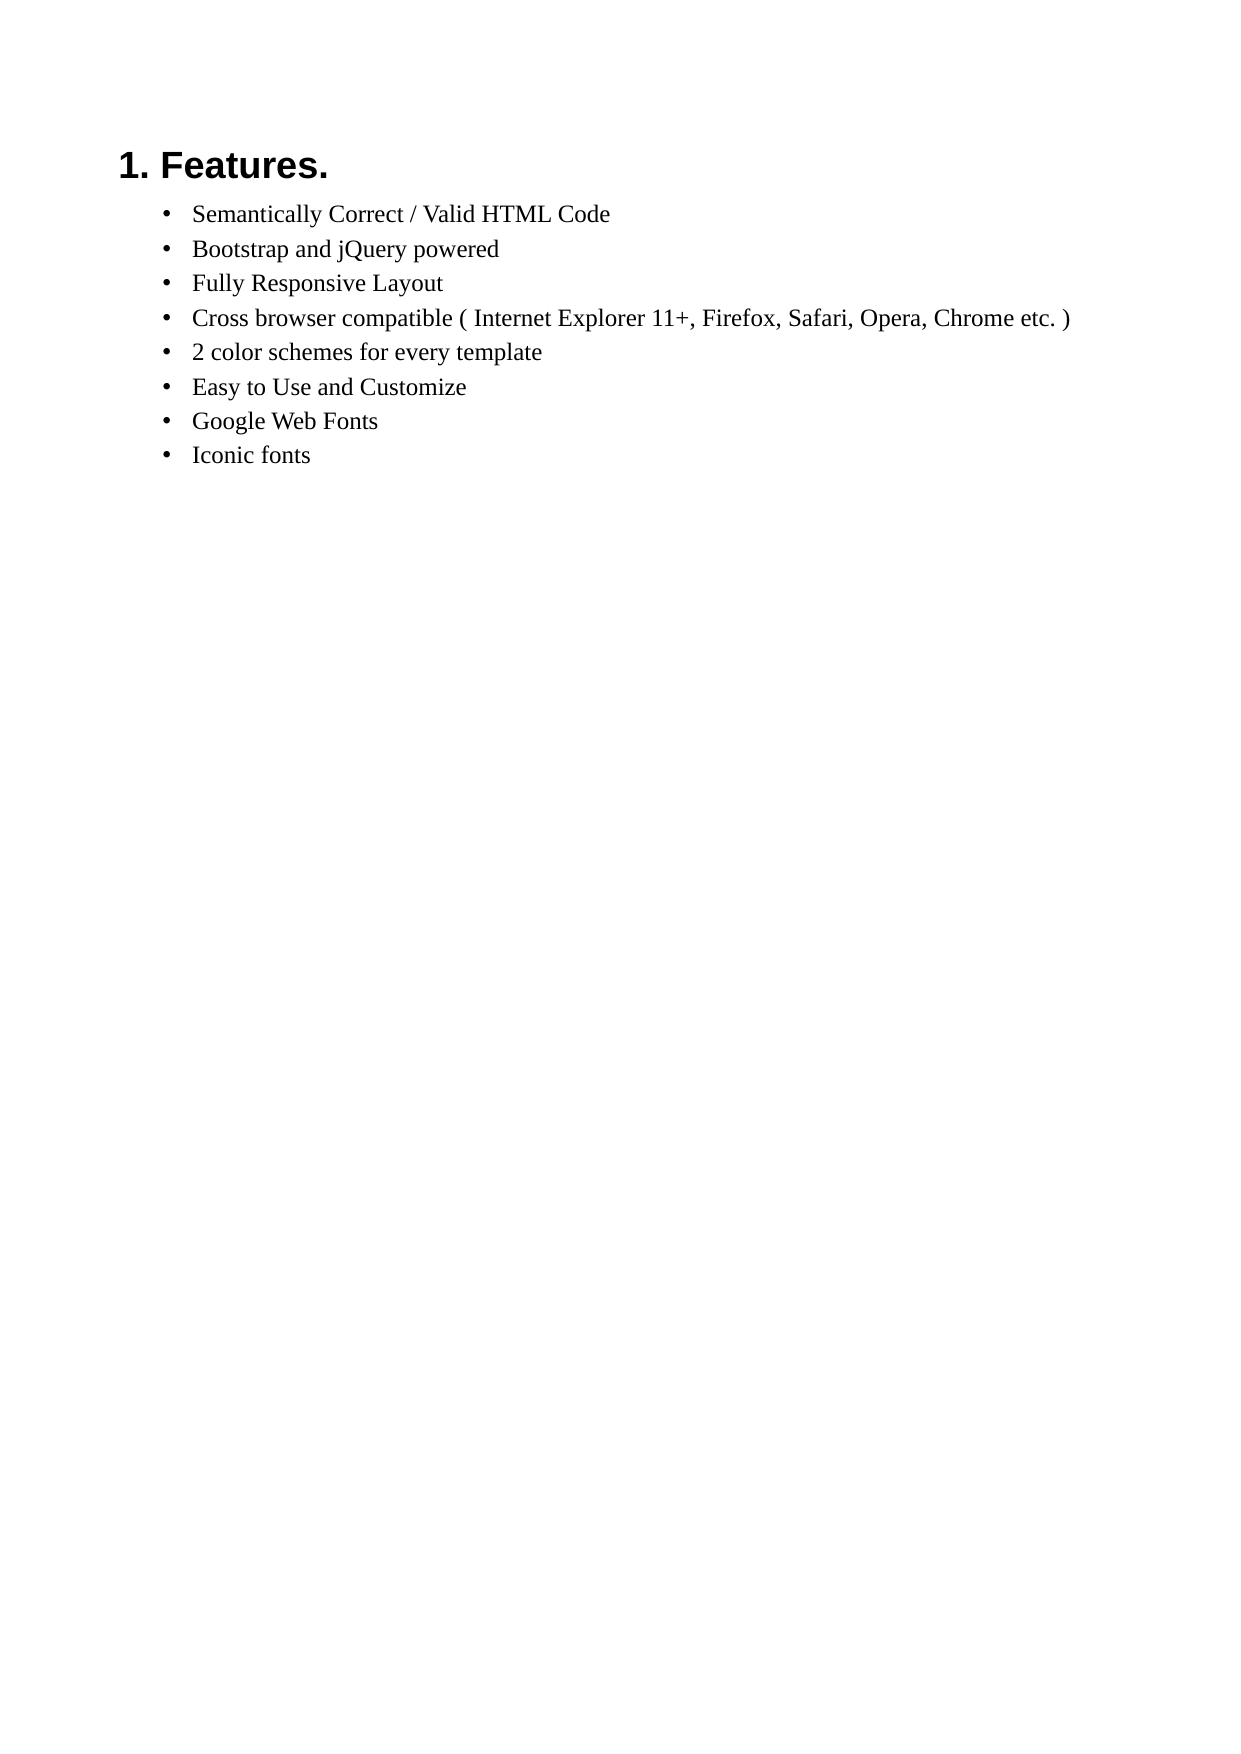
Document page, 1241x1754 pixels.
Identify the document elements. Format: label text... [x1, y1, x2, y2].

subtitle 1. Features. [118, 143, 1122, 187]
list Bootstrap and jQuery powered [162, 234, 1122, 262]
list 2 color schemes for every template [162, 337, 1122, 366]
list Iconic fonts [162, 441, 1122, 469]
list Semantically Correct / Valid HTML Code [162, 199, 1122, 228]
list Google Web Fonts [162, 406, 1122, 435]
list Cross browser compatible ( Internet Explorer 11+, Firefox, Safari, Opera, Chrome etc. ) [162, 303, 1122, 331]
list Fully Responsive Layout [162, 268, 1122, 297]
list Easy to Use and Customize [162, 372, 1122, 400]
